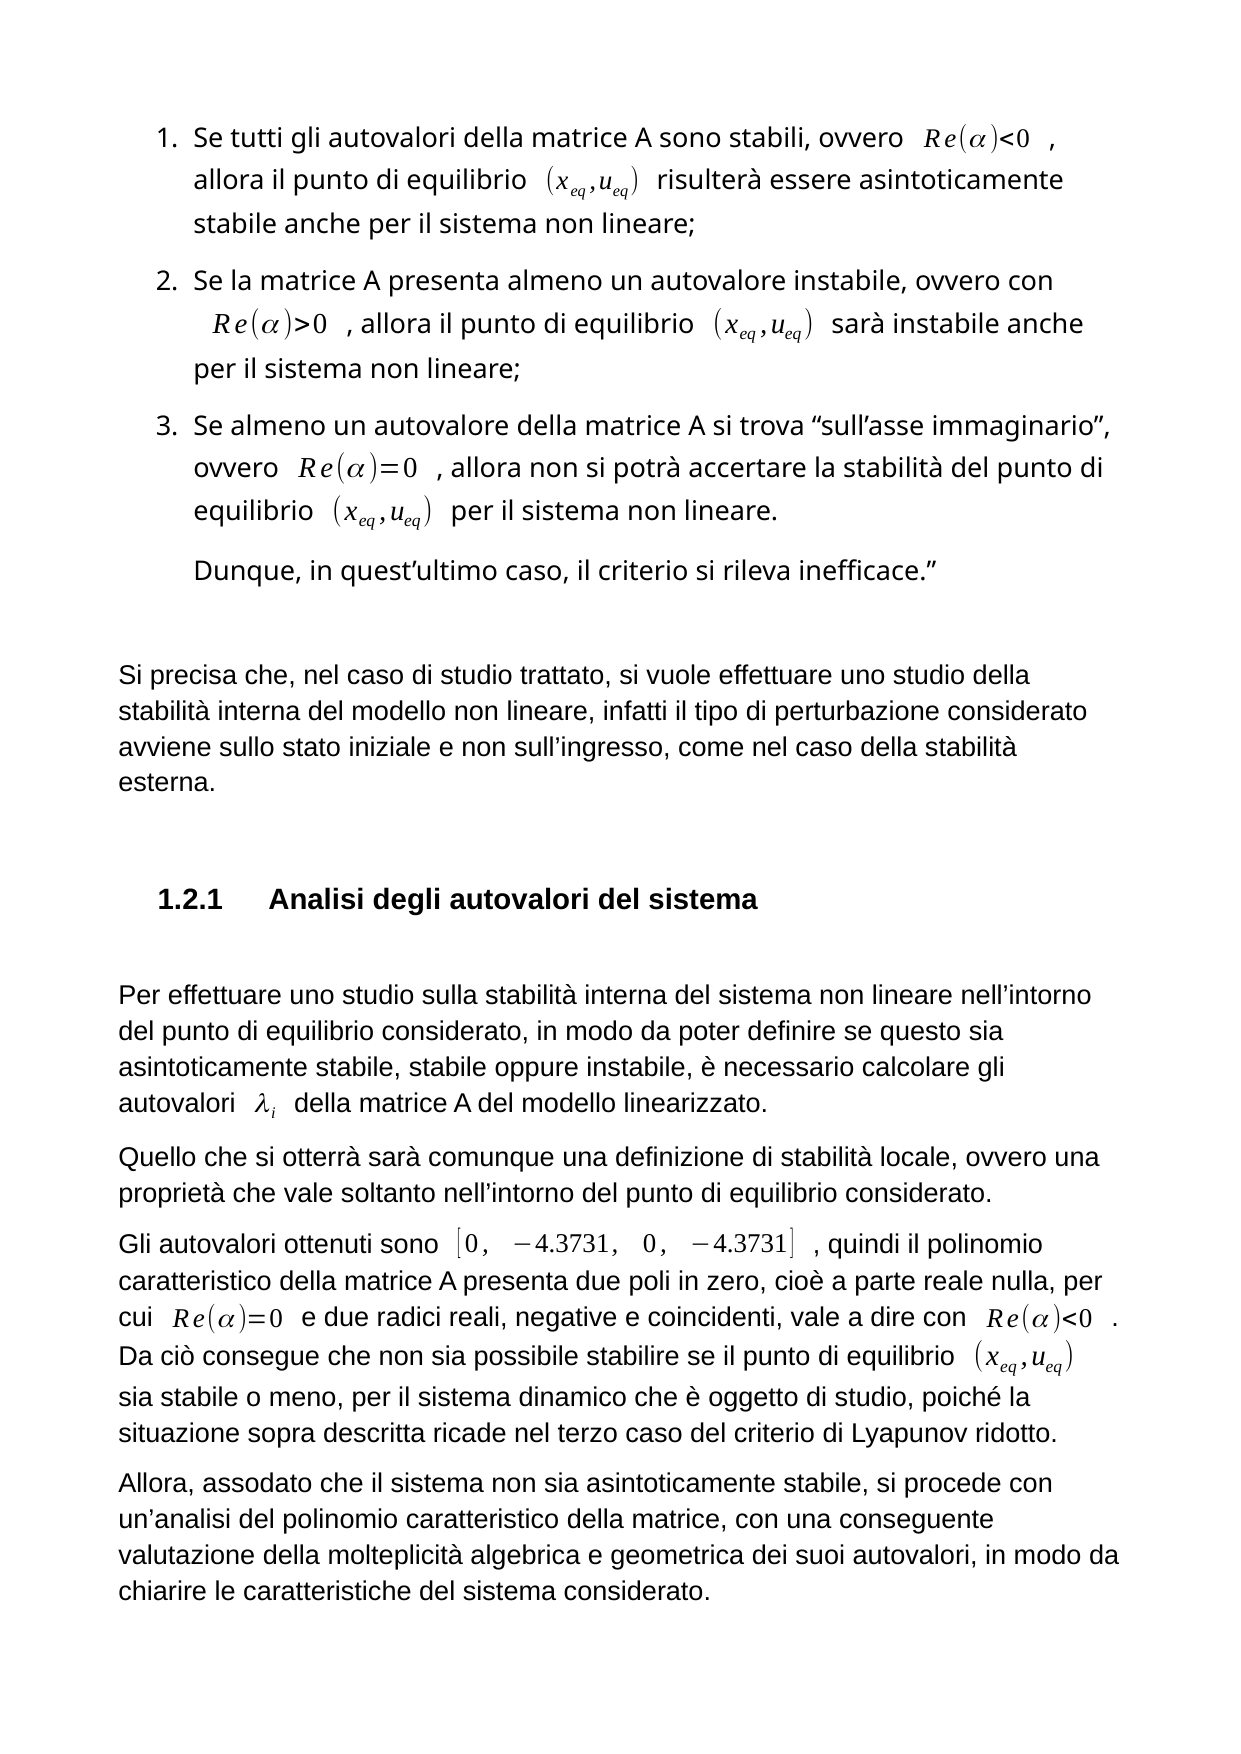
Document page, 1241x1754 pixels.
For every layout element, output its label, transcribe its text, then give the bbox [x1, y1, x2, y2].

list Dunque, in quest’ultimo caso, il criterio si rileva inefficace.” [156, 551, 1122, 588]
list Se tutti gli autovalori della matrice A sono stabili, ovvero, allora il punto di equilibriorisulterà essere asintoticamente stabile anche per il sistema non lineare; [156, 118, 1122, 242]
text Gli autovalori ottenuti sono, quindi il polinomio caratteristico della matrice A presenta due poli in zero, cioè a parte reale nulla, per cuie due radici reali, negative e coincidenti, vale a dire con. Da ciò consegue che non sia possibile stabilire se il punto di equilibriosia stabile o meno, per il sistema dinamico che è oggetto di studio, poiché la situazione sopra descritta ricade nel terzo caso del criterio di Lyapunov ridotto. [118, 1228, 1122, 1448]
subtitle Analisi degli autovalori del sistema [118, 882, 1122, 916]
list Se almeno un autovalore della matrice A si trova “sull’asse immaginario”, ovvero, allora non si potrà accertare la stabilità del punto di equilibrioper il sistema non lineare. [156, 406, 1122, 531]
text Quello che si otterrà sarà comunque una definizione di stabilità locale, ovvero una proprietà che vale soltanto nell’intorno del punto di equilibrio considerato. [118, 1141, 1122, 1208]
text Per effettuare uno studio sulla stabilità interna del sistema non lineare nell’intorno del punto di equilibrio considerato, in modo da poter definire se questo sia asintoticamente stabile, stabile oppure instabile, è necessario calcolare gli autovaloridella matrice A del modello linearizzato. [118, 979, 1122, 1122]
text Si precisa che, nel caso di studio trattato, si vuole effettuare uno studio della stabilità interna del modello non lineare, infatti il tipo di perturbazione considerato avviene sullo stato iniziale e non sull’ingresso, come nel caso della stabilità esterna. [118, 659, 1122, 798]
list Se la matrice A presenta almeno un autovalore instabile, ovvero con , allora il punto di equilibriosarà instabile anche per il sistema non lineare; [156, 262, 1122, 386]
text Allora, assodato che il sistema non sia asintoticamente stabile, si procede con un’analisi del polinomio caratteristico della matrice, con una conseguente valutazione della molteplicità algebrica e geometrica dei suoi autovalori, in modo da chiarire le caratteristiche del sistema considerato. [118, 1467, 1122, 1607]
